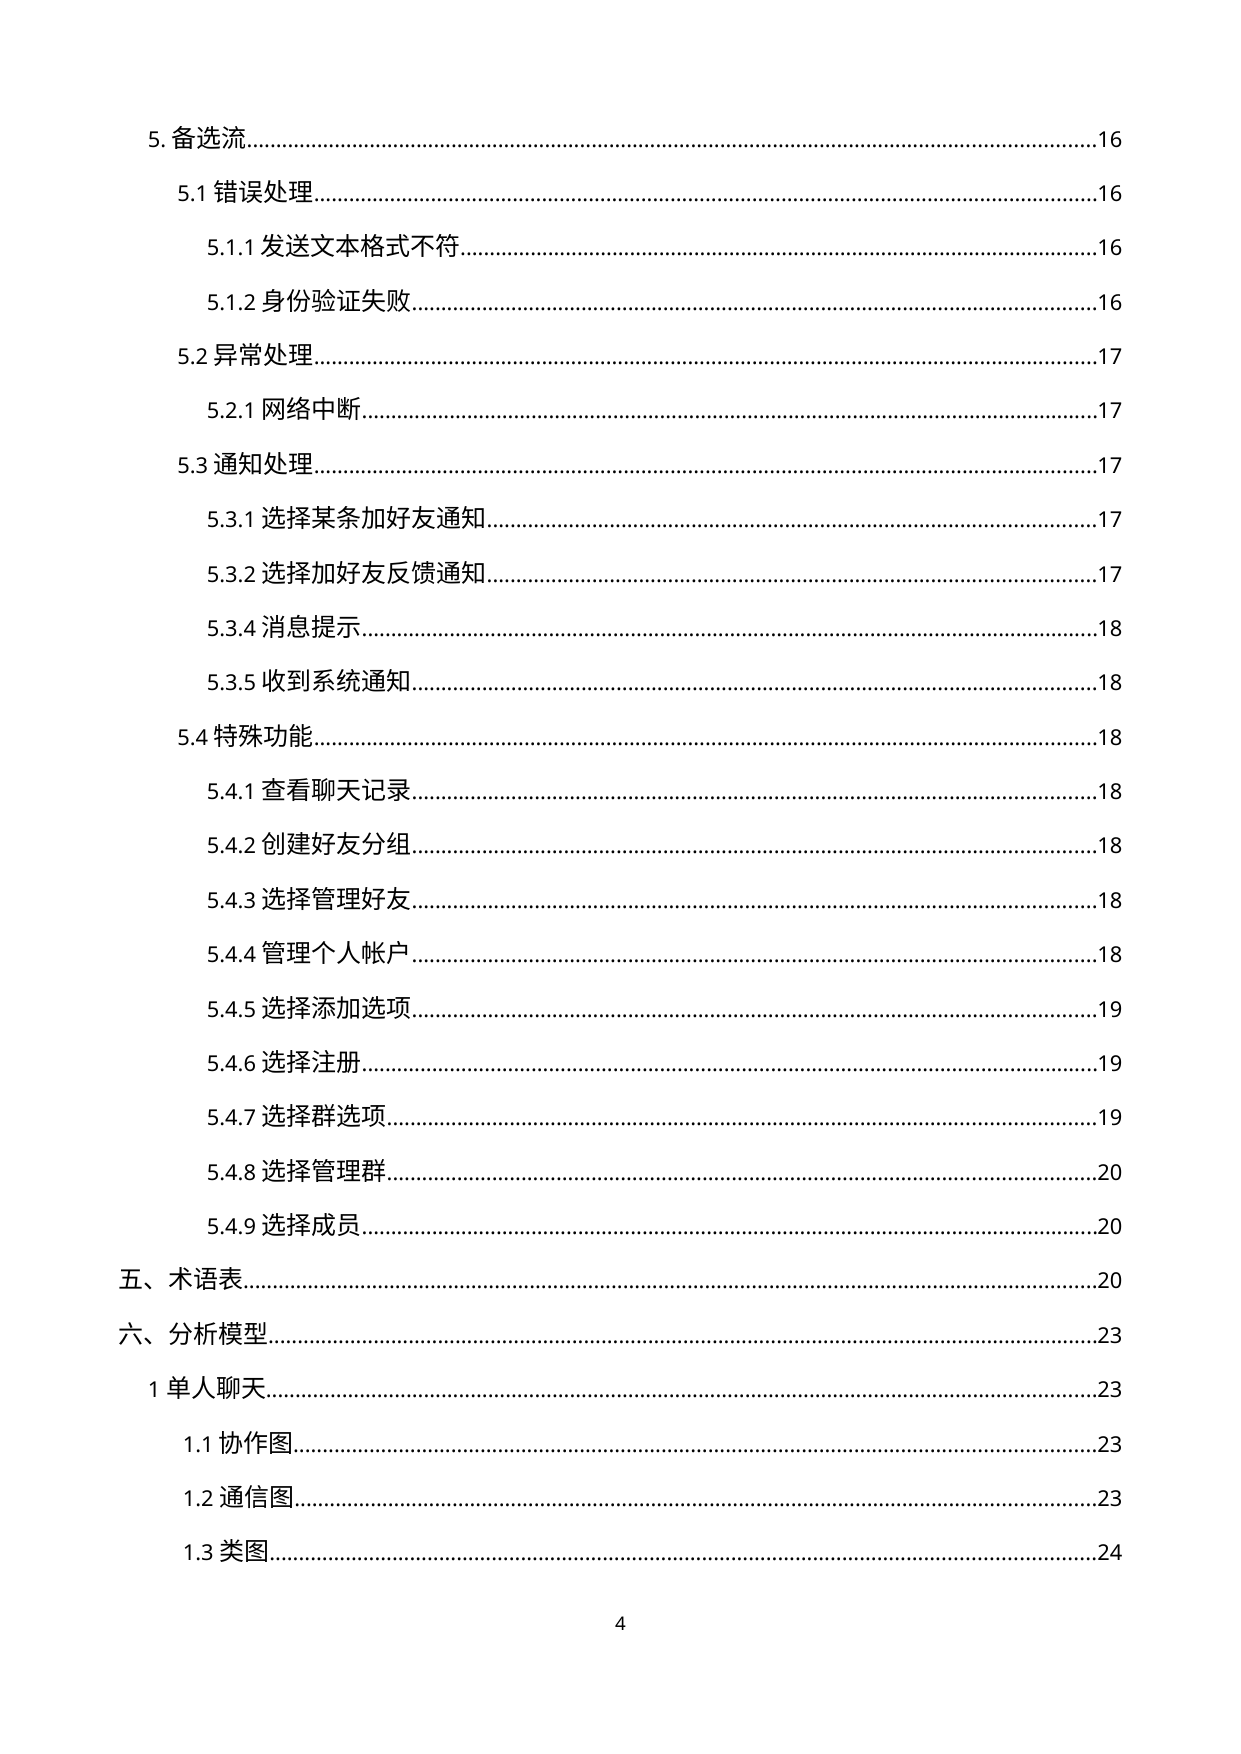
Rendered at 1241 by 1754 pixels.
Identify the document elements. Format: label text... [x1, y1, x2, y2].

text 5.1.1发送文本格式不符 16 [207, 227, 1122, 263]
text 5.4.3 选择管理好友 18 [207, 879, 1122, 916]
text 5.4.7 选择群选项 19 [207, 1097, 1122, 1133]
text 5.2.1 网络中断 17 [207, 390, 1122, 426]
text 1 单人聊天 23 [148, 1369, 1122, 1405]
text 六、分析模型 23 [118, 1314, 1122, 1351]
text 5.4.8 选择管理群 20 [207, 1151, 1122, 1187]
text 1.3 类图 24 [177, 1532, 1122, 1568]
text 5.4.4 管理个人帐户 18 [207, 934, 1122, 970]
text 1.2 通信图 23 [177, 1477, 1122, 1514]
text 5.4.9 选择成员 20 [207, 1206, 1122, 1242]
text 5.4.6 选择注册 19 [207, 1042, 1122, 1079]
text 5.3.5 收到系统通知 18 [207, 662, 1122, 698]
text 5.2 异常处理 17 [177, 336, 1122, 372]
text 5.3 通知处理 17 [177, 444, 1122, 481]
text 5.1.2 身份验证失败 16 [207, 281, 1122, 317]
text 5. 备选流 16 [148, 118, 1122, 154]
text 5.3.1 选择某条加好友通知 17 [207, 499, 1122, 535]
text 5.4.2 创建好友分组 18 [207, 825, 1122, 861]
text 5.3.4 消息提示 18 [207, 607, 1122, 644]
text 5.4 特殊功能 18 [177, 716, 1122, 752]
text 五、术语表 20 [118, 1260, 1122, 1296]
text 5.3.2 选择加好友反馈通知 17 [207, 553, 1122, 589]
text 5.1 错误处理 16 [177, 172, 1122, 209]
text 1.1协作图 23 [177, 1423, 1122, 1459]
text 5.4.1 查看聊天记录 18 [207, 771, 1122, 807]
text 5.4.5 选择添加选项 19 [207, 988, 1122, 1024]
